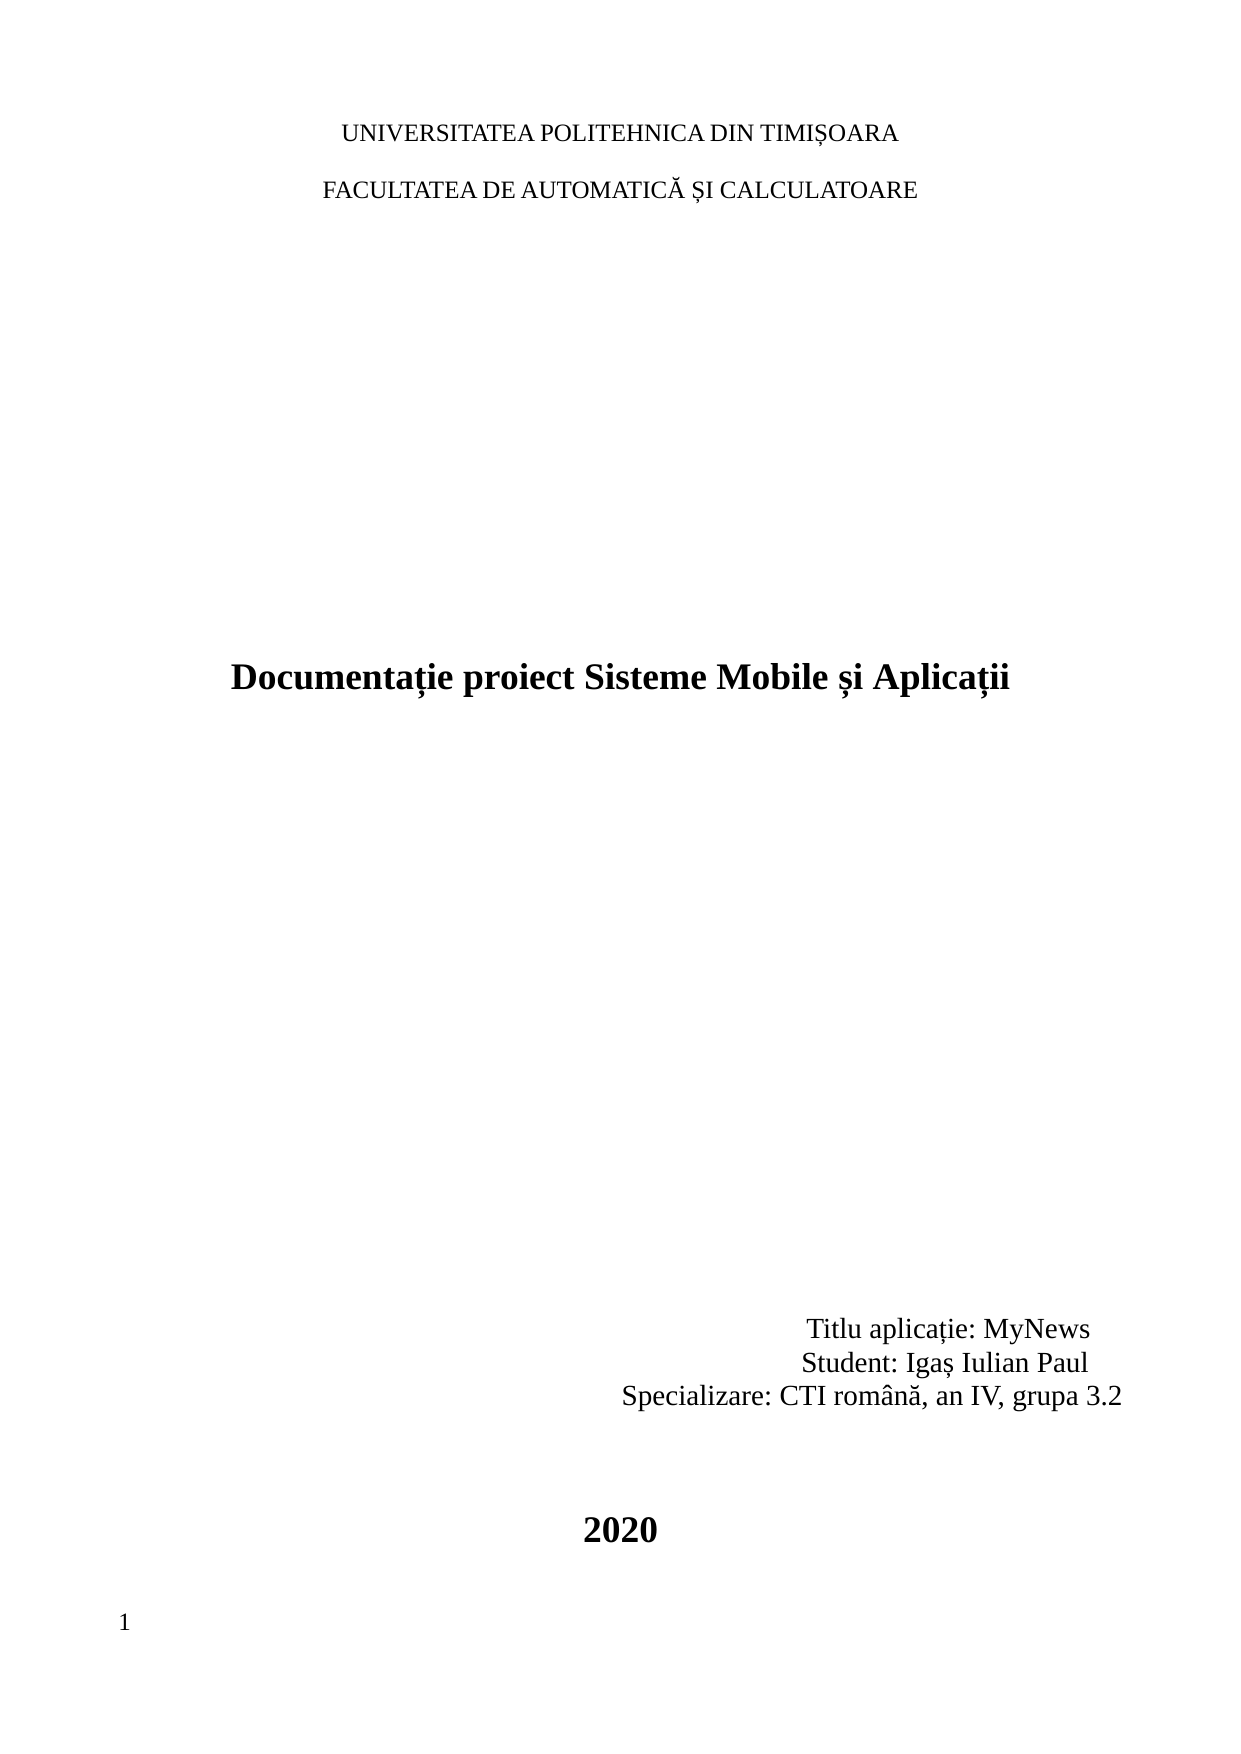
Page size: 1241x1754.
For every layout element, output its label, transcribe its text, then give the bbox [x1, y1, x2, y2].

text Documentație proiect Sisteme Mobile și Aplicații [118, 655, 1122, 698]
text 2020 [118, 1508, 1122, 1551]
text Specializare: CTI română, an IV, grupa 3.2 [118, 1378, 1122, 1412]
text FACULTATEA DE AUTOMATICĂ ȘI CALCULATOARE [118, 176, 1122, 204]
text Student: Igaș Iulian Paul [118, 1345, 1122, 1378]
text UNIVERSITATEA POLITEHNICA DIN TIMIȘOARA [118, 118, 1122, 147]
text Titlu aplicație: MyNews [118, 1311, 1122, 1345]
